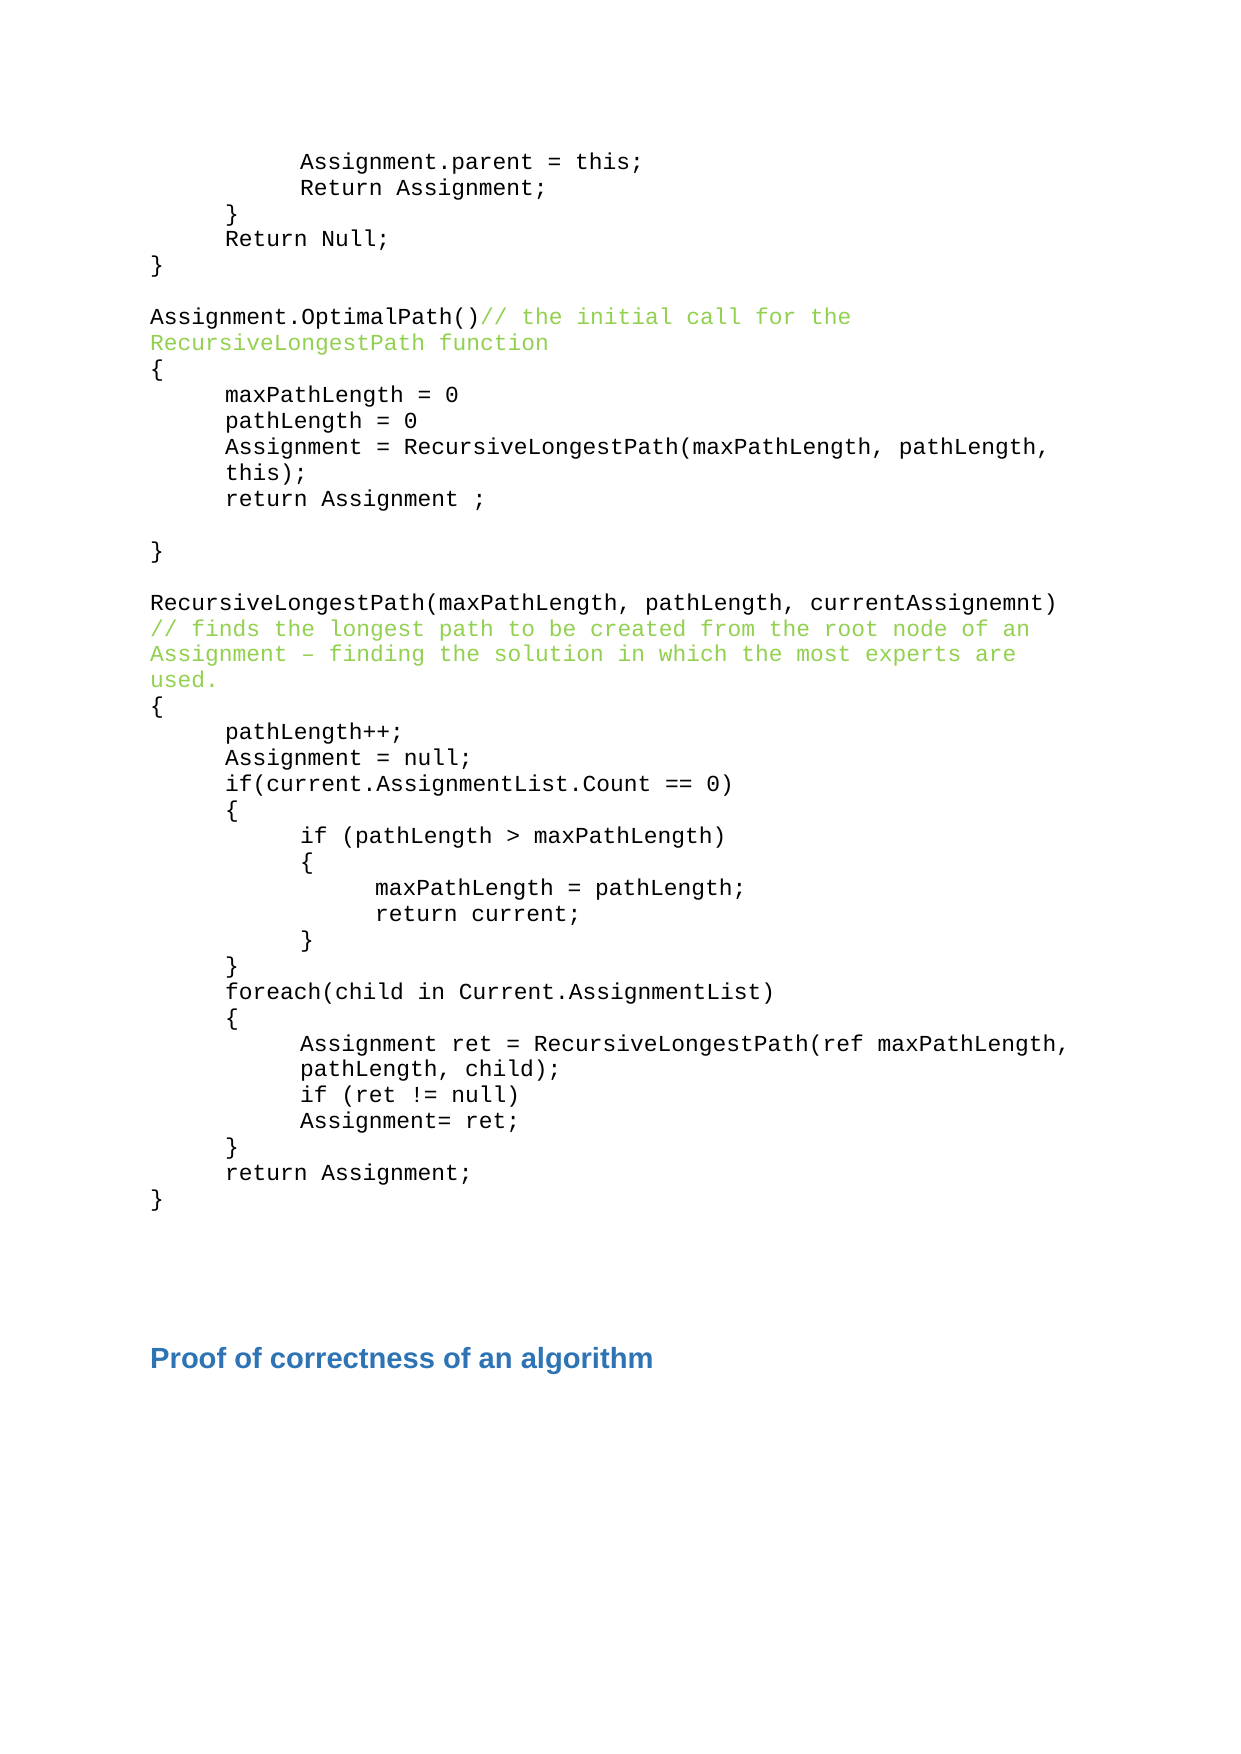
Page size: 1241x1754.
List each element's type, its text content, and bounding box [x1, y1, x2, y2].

text maxPathLength = 0 [150, 383, 1090, 409]
text RecursiveLongestPath(maxPathLength, pathLength, currentAssignemnt) // finds the longest path to be created from the root node of an Assignment – finding the solution in which the most experts are used. [150, 591, 1090, 695]
subtitle Proof of correctness of an algorithm [150, 1341, 1090, 1375]
text Assignment = RecursiveLongestPath(maxPathLength, pathLength, this); [225, 435, 1090, 487]
text Assignment ret = RecursiveLongestPath(ref maxPathLength, pathLength, child); [300, 1032, 1090, 1084]
text if(current.AssignmentList.Count == 0) [225, 772, 1090, 798]
text } [225, 1136, 1090, 1162]
text { [150, 357, 1090, 383]
text foreach(child in Current.AssignmentList) [225, 980, 1090, 1006]
text return Assignment ; [150, 487, 1090, 513]
text } [225, 954, 1090, 980]
text Assignment.parent = this; [150, 150, 1090, 176]
text return current; [375, 902, 1090, 928]
text Assignment= ret; [300, 1110, 1090, 1136]
text Assignment.OptimalPath()// the initial call for the RecursiveLongestPath function [150, 306, 1090, 357]
text { [150, 695, 1090, 721]
text if (ret != null) [300, 1084, 1090, 1110]
text } [300, 928, 1090, 954]
text Return Null; [150, 228, 1090, 254]
text maxPathLength = pathLength; [375, 876, 1090, 902]
text if (pathLength > maxPathLength) [300, 824, 1090, 850]
text { [300, 850, 1090, 876]
text } [150, 1187, 1090, 1213]
text return Assignment; [225, 1162, 1090, 1187]
text pathLength = 0 [150, 409, 1090, 435]
text Return Assignment; [150, 176, 1090, 202]
text } [150, 254, 1090, 280]
text { [225, 1006, 1090, 1032]
text Assignment = null; [225, 747, 1090, 772]
text } [150, 539, 1090, 565]
text pathLength++; [225, 721, 1090, 747]
text } [225, 202, 1090, 228]
text { [225, 798, 1090, 824]
